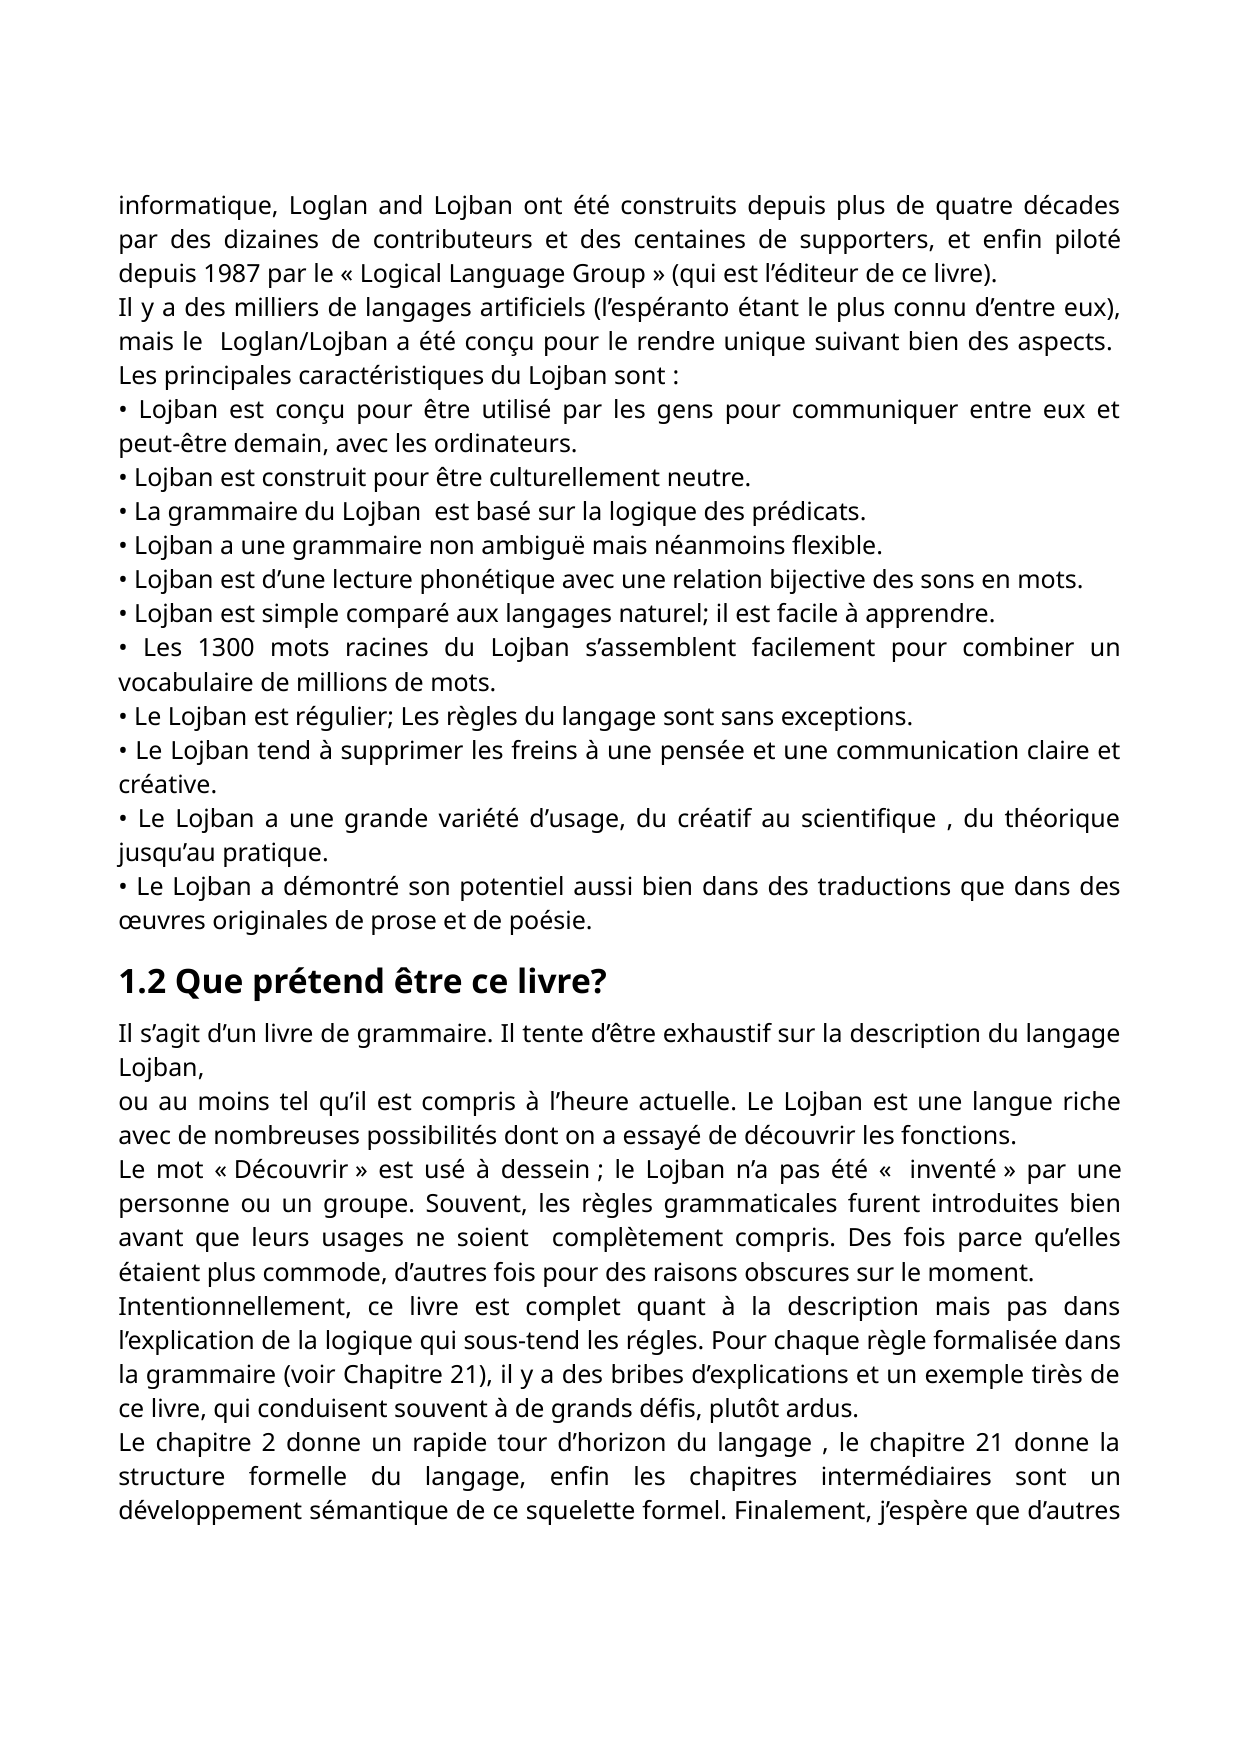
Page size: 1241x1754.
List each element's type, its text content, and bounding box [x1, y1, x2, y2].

text ou au moins tel qu’il est compris à l’heure actuelle. Le Lojban est une langue riche avec de nombreuses possibilités dont on a essayé de découvrir les fonctions. [118, 1084, 1122, 1152]
text • Le Lojban a démontré son potentiel aussi bien dans des traductions que dans des œuvres originales de prose et de poésie. [118, 868, 1122, 937]
text • Le Lojban a une grande variété d’usage, du créatif au scientifique , du théorique jusqu’au pratique. [118, 800, 1122, 868]
text Le mot « Découvrir » est usé à dessein ; le Lojban n’a pas été « inventé » par une personne ou un groupe. Souvent, les règles grammaticales furent introduites bien avant que leurs usages ne soient complètement compris. Des fois parce qu’elles étaient plus commode, d’autres fois pour des raisons obscures sur le moment. [118, 1152, 1122, 1288]
text • Lojban est conçu pour être utilisé par les gens pour communiquer entre eux et peut-être demain, avec les ordinateurs. [118, 392, 1122, 460]
text • Lojban est d’une lecture phonétique avec une relation bijective des sons en mots. [118, 562, 1122, 596]
text • Le Lojban est régulier; Les règles du langage sont sans exceptions. [118, 698, 1122, 732]
text • Lojban est simple comparé aux langages naturel; il est facile à apprendre. [118, 596, 1122, 630]
text • La grammaire du Lojban est basé sur la logique des prédicats. [118, 494, 1122, 528]
subtitle 1.2 Que prétend être ce livre? [118, 957, 1122, 1003]
text Intentionnellement, ce livre est complet quant à la description mais pas dans l’explication de la logique qui sous-tend les régles. Pour chaque règle formalisée dans la grammaire (voir Chapitre 21), il y a des bribes d’explications et un exemple tirès de ce livre, qui conduisent souvent à de grands défis, plutôt ardus. [118, 1288, 1122, 1424]
text Il s’agit d’un livre de grammaire. Il tente d’être exhaustif sur la description du langage Lojban, [118, 1016, 1122, 1084]
text Le chapitre 2 donne un rapide tour d’horizon du langage , le chapitre 21 donne la structure formelle du langage, enfin les chapitres intermédiaires sont un développement sémantique de ce squelette formel. Finalement, j’espère que d’autres [118, 1424, 1122, 1527]
text • Lojban a une grammaire non ambiguë mais néanmoins flexible. [118, 528, 1122, 562]
text • Le Lojban tend à supprimer les freins à une pensée et une communication claire et créative. [118, 732, 1122, 800]
text informatique, Loglan and Lojban ont été construits depuis plus de quatre décades par des dizaines de contributeurs et des centaines de supporters, et enfin piloté depuis 1987 par le « Logical Language Group » (qui est l’éditeur de ce livre). [118, 187, 1122, 289]
text Il y a des milliers de langages artificiels (l’espéranto étant le plus connu d’entre eux), mais le Loglan/Lojban a été conçu pour le rendre unique suivant bien des aspects. Les principales caractéristiques du Lojban sont : [118, 289, 1122, 392]
text • Lojban est construit pour être culturellement neutre. [118, 460, 1122, 494]
text • Les 1300 mots racines du Lojban s’assemblent facilement pour combiner un vocabulaire de millions de mots. [118, 630, 1122, 698]
